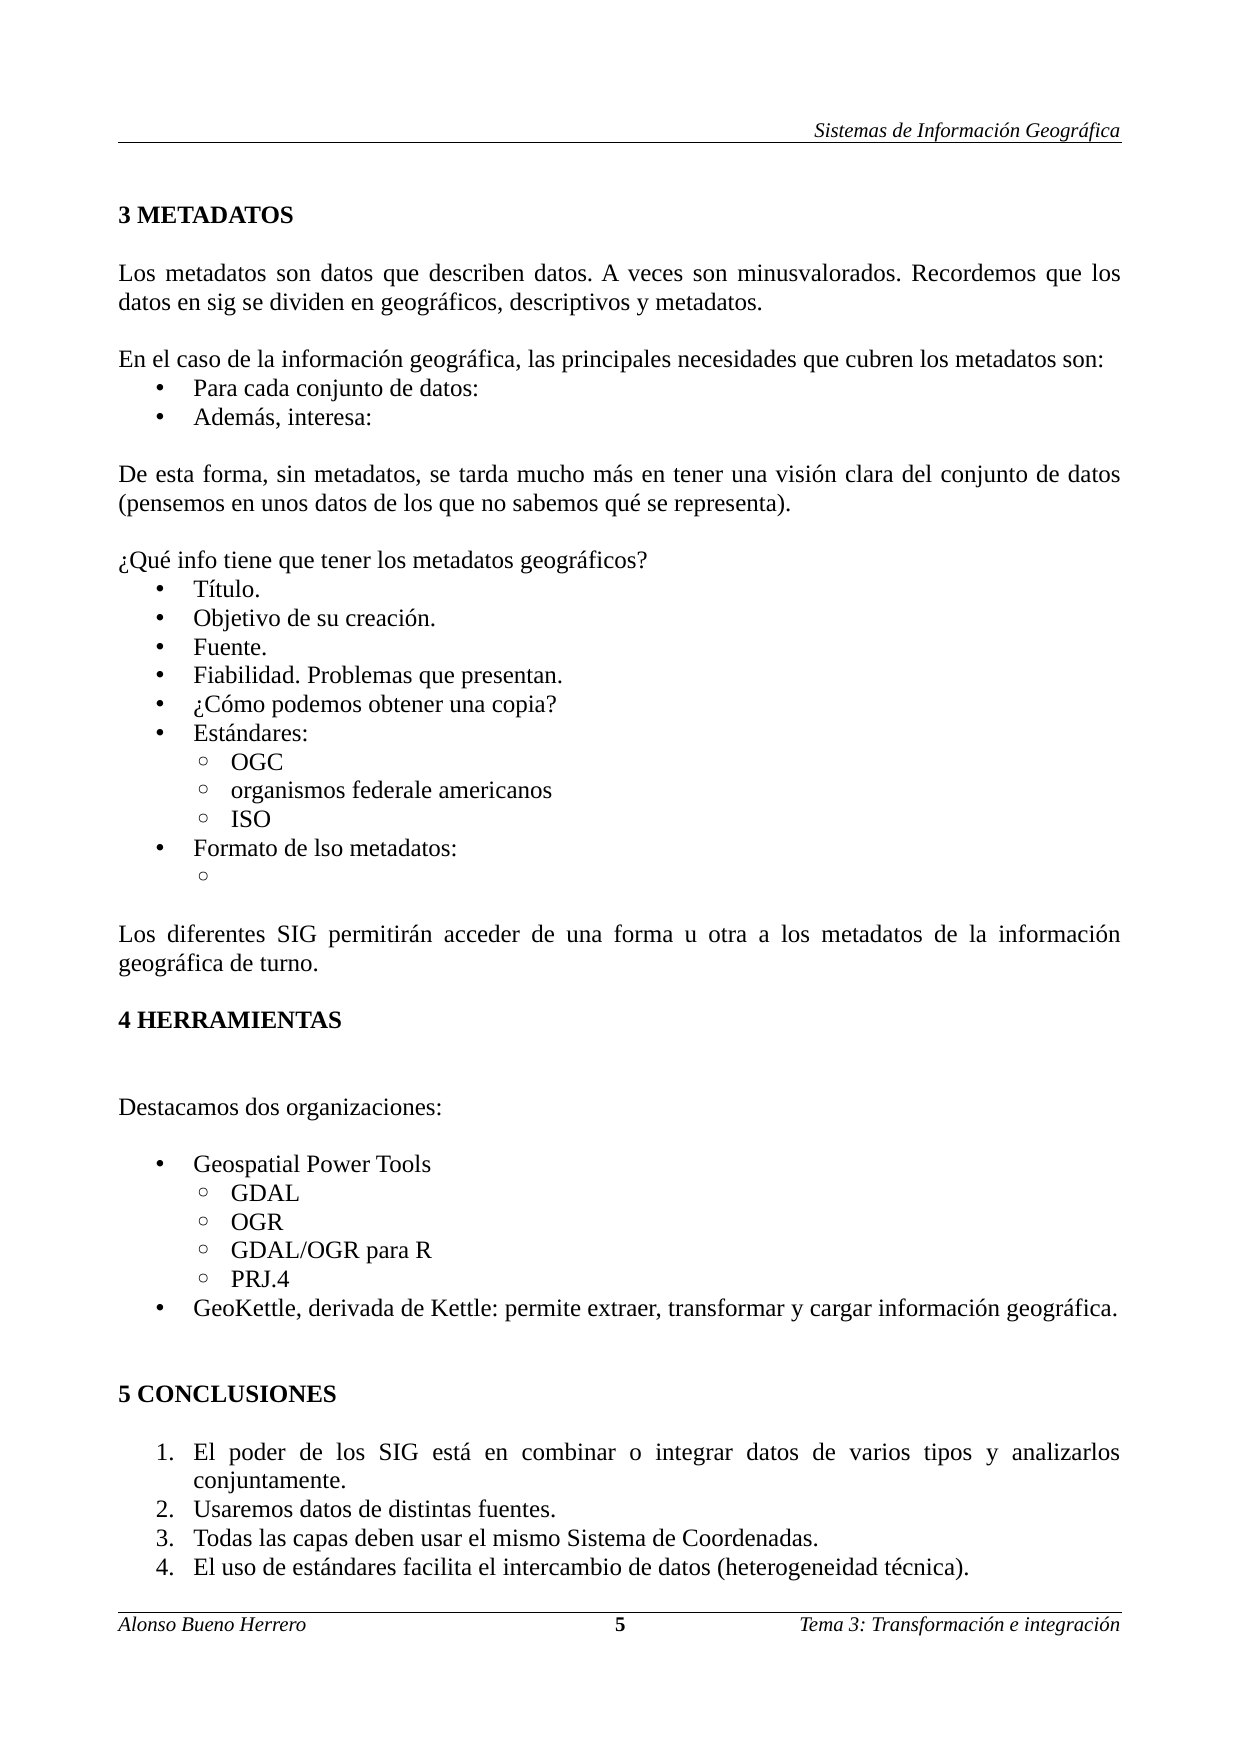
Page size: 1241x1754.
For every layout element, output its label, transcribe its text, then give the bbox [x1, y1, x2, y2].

text Los metadatos son datos que describen datos. A veces son minusvalorados. Recordemos que los datos en sig se dividen en geográficos, descriptivos y metadatos. [118, 258, 1122, 316]
list Para cada conjunto de datos: [156, 373, 1122, 402]
list Fuente. [156, 632, 1122, 661]
list OGC [193, 747, 1122, 776]
list GeoKettle, derivada de Kettle: permite extraer, transformar y cargar información geográfica. [156, 1293, 1122, 1322]
text De esta forma, sin metadatos, se tarda mucho más en tener una visión clara del conjunto de datos (pensemos en unos datos de los que no sabemos qué se representa). [118, 459, 1122, 517]
list GDAL/OGR para R [193, 1236, 1122, 1264]
list ¿Cómo podemos obtener una copia? [156, 689, 1122, 718]
list PRJ.4 [193, 1264, 1122, 1293]
list Además, interesa: [156, 402, 1122, 431]
text 4 Herramientas [118, 1006, 1122, 1034]
text ¿Qué info tiene que tener los metadatos geográficos? [118, 546, 1122, 574]
text 5 Conclusiones [118, 1379, 1122, 1408]
list Fiabilidad. Problemas que presentan. [156, 661, 1122, 689]
list Geospatial Power Tools [156, 1149, 1122, 1178]
text En el caso de la información geográfica, las principales necesidades que cubren los metadatos son: [118, 344, 1122, 373]
list ISO [193, 804, 1122, 833]
list Estándares: [156, 718, 1122, 747]
list Todas las capas deben usar el mismo Sistema de Coordenadas. [156, 1523, 1122, 1552]
list Formato de lso metadatos: [156, 833, 1122, 862]
list GDAL [193, 1178, 1122, 1207]
list El uso de estándares facilita el intercambio de datos (heterogeneidad técnica). [156, 1552, 1122, 1581]
list Usaremos datos de distintas fuentes. [156, 1494, 1122, 1523]
list OGR [193, 1207, 1122, 1236]
list organismos federale americanos [193, 776, 1122, 804]
list El poder de los SIG está en combinar o integrar datos de varios tipos y analizarlos conjuntamente. [156, 1437, 1122, 1494]
text 3 Metadatos [118, 201, 1122, 229]
list Objetivo de su creación. [156, 603, 1122, 632]
list Título. [156, 574, 1122, 603]
text Destacamos dos organizaciones: [118, 1092, 1122, 1121]
text Los diferentes SIG permitirán acceder de una forma u otra a los metadatos de la información geográfica de turno. [118, 919, 1122, 977]
